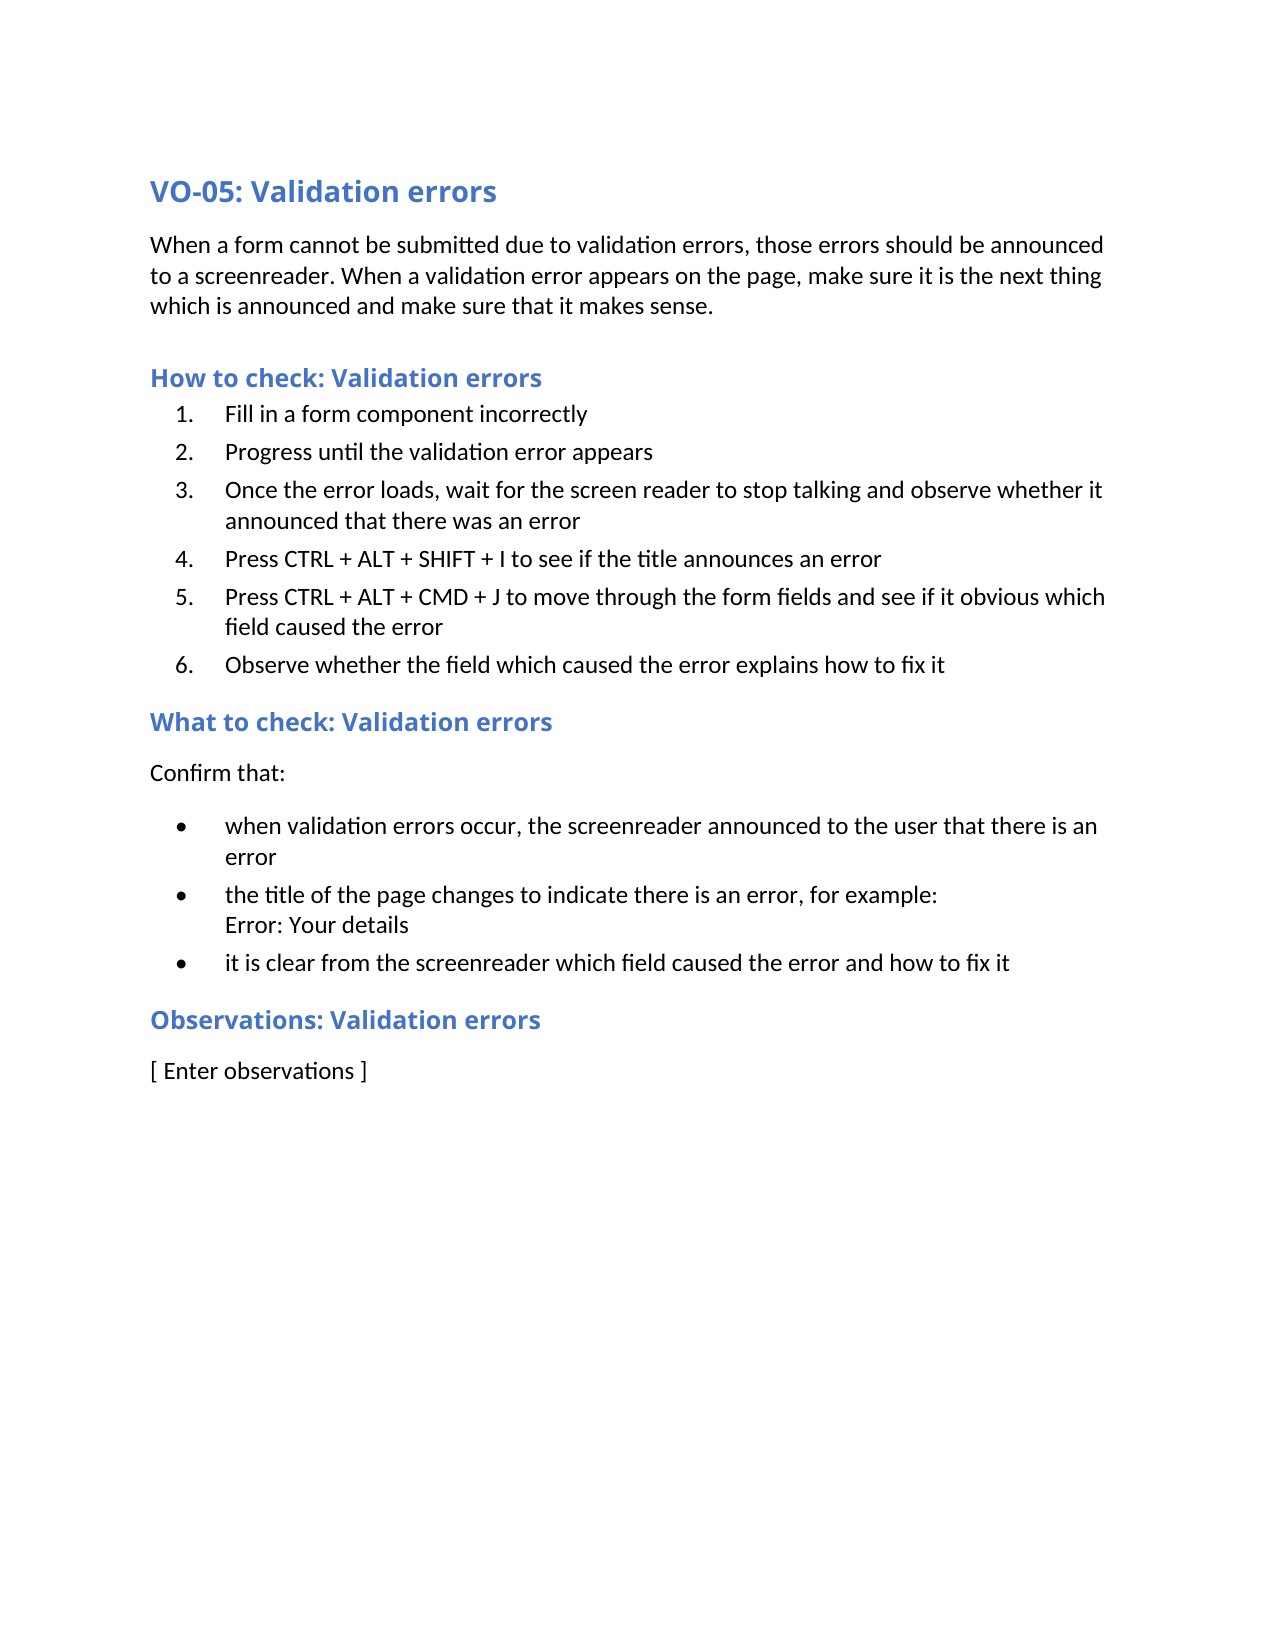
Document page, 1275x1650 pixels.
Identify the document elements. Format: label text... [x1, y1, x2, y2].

list Progress until the validation error appears [175, 436, 1125, 467]
list the title of the page changes to indicate there is an error, for example: Error: Your details [175, 879, 1125, 940]
list Press CTRL + ALT + CMD + J to move through the form fields and see if it obvious which field caused the error [175, 581, 1125, 642]
subtitle Observations: Validation errors [150, 1002, 1125, 1037]
text When a form cannot be submitted due to validation errors, those errors should be announced to a screenreader. When a validation error appears on the page, make sure it is the next thing which is announced and make sure that it makes sense. [150, 229, 1125, 321]
list Fill in a form component incorrectly [175, 398, 1125, 429]
subtitle How to check: Validation errors [150, 360, 1125, 394]
list when validation errors occur, the screenreader announced to the user that there is an error [175, 810, 1125, 871]
list Observe whether the field which caused the error explains how to fix it [175, 649, 1125, 680]
text [ Enter observations ] [150, 1055, 1125, 1086]
text Confirm that: [150, 757, 1125, 788]
list it is clear from the screenreader which field caused the error and how to fix it [175, 947, 1125, 978]
subtitle VO-05: Validation errors [150, 171, 1125, 211]
subtitle What to check: Validation errors [150, 704, 1125, 738]
list Once the error loads, wait for the screen reader to stop talking and observe whether it announced that there was an error [175, 474, 1125, 535]
list Press CTRL + ALT + SHIFT + I to see if the title announces an error [175, 543, 1125, 573]
